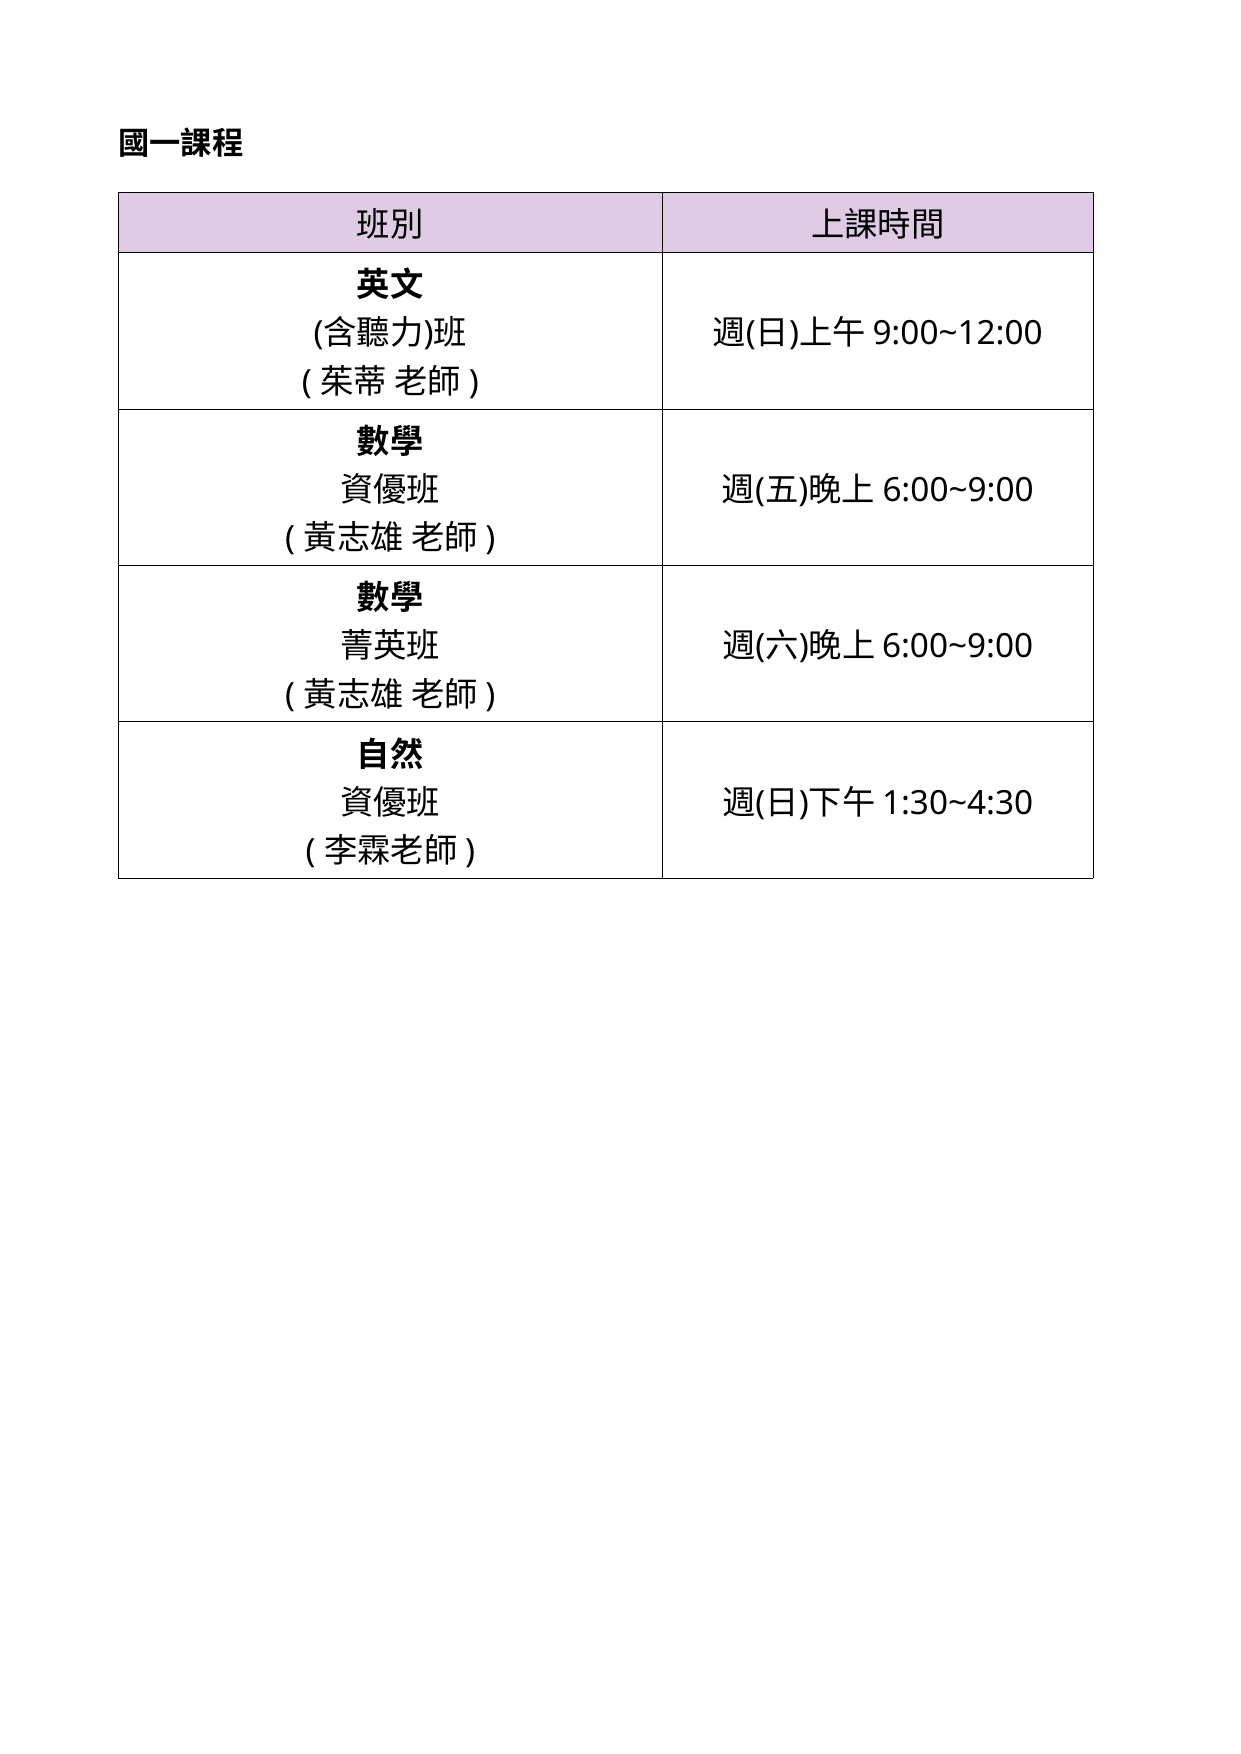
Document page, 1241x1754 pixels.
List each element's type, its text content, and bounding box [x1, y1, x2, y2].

table_cell 數學 菁英班 ( 黃志雄 老師 ) [119, 566, 662, 721]
table_cell 英文 (含聽力)班 ( 茱蒂 老師 ) [119, 253, 662, 408]
table_cell 週(日)上午9:00~12:00 [663, 253, 1093, 408]
table_header 班別 [119, 193, 662, 252]
table_cell 週(日)下午1:30~4:30 [663, 722, 1093, 878]
table_cell 週(六)晚上6:00~9:00 [663, 566, 1093, 721]
table_header 上課時間 [663, 193, 1093, 252]
text 國一課程 [118, 118, 1122, 163]
table_cell 週(五)晚上 6:00~9:00 [663, 410, 1093, 565]
table_cell 自然 資優班 ( 李霖老師 ) [119, 722, 662, 878]
table_cell 數學 資優班 ( 黃志雄 老師 ) [119, 410, 662, 565]
